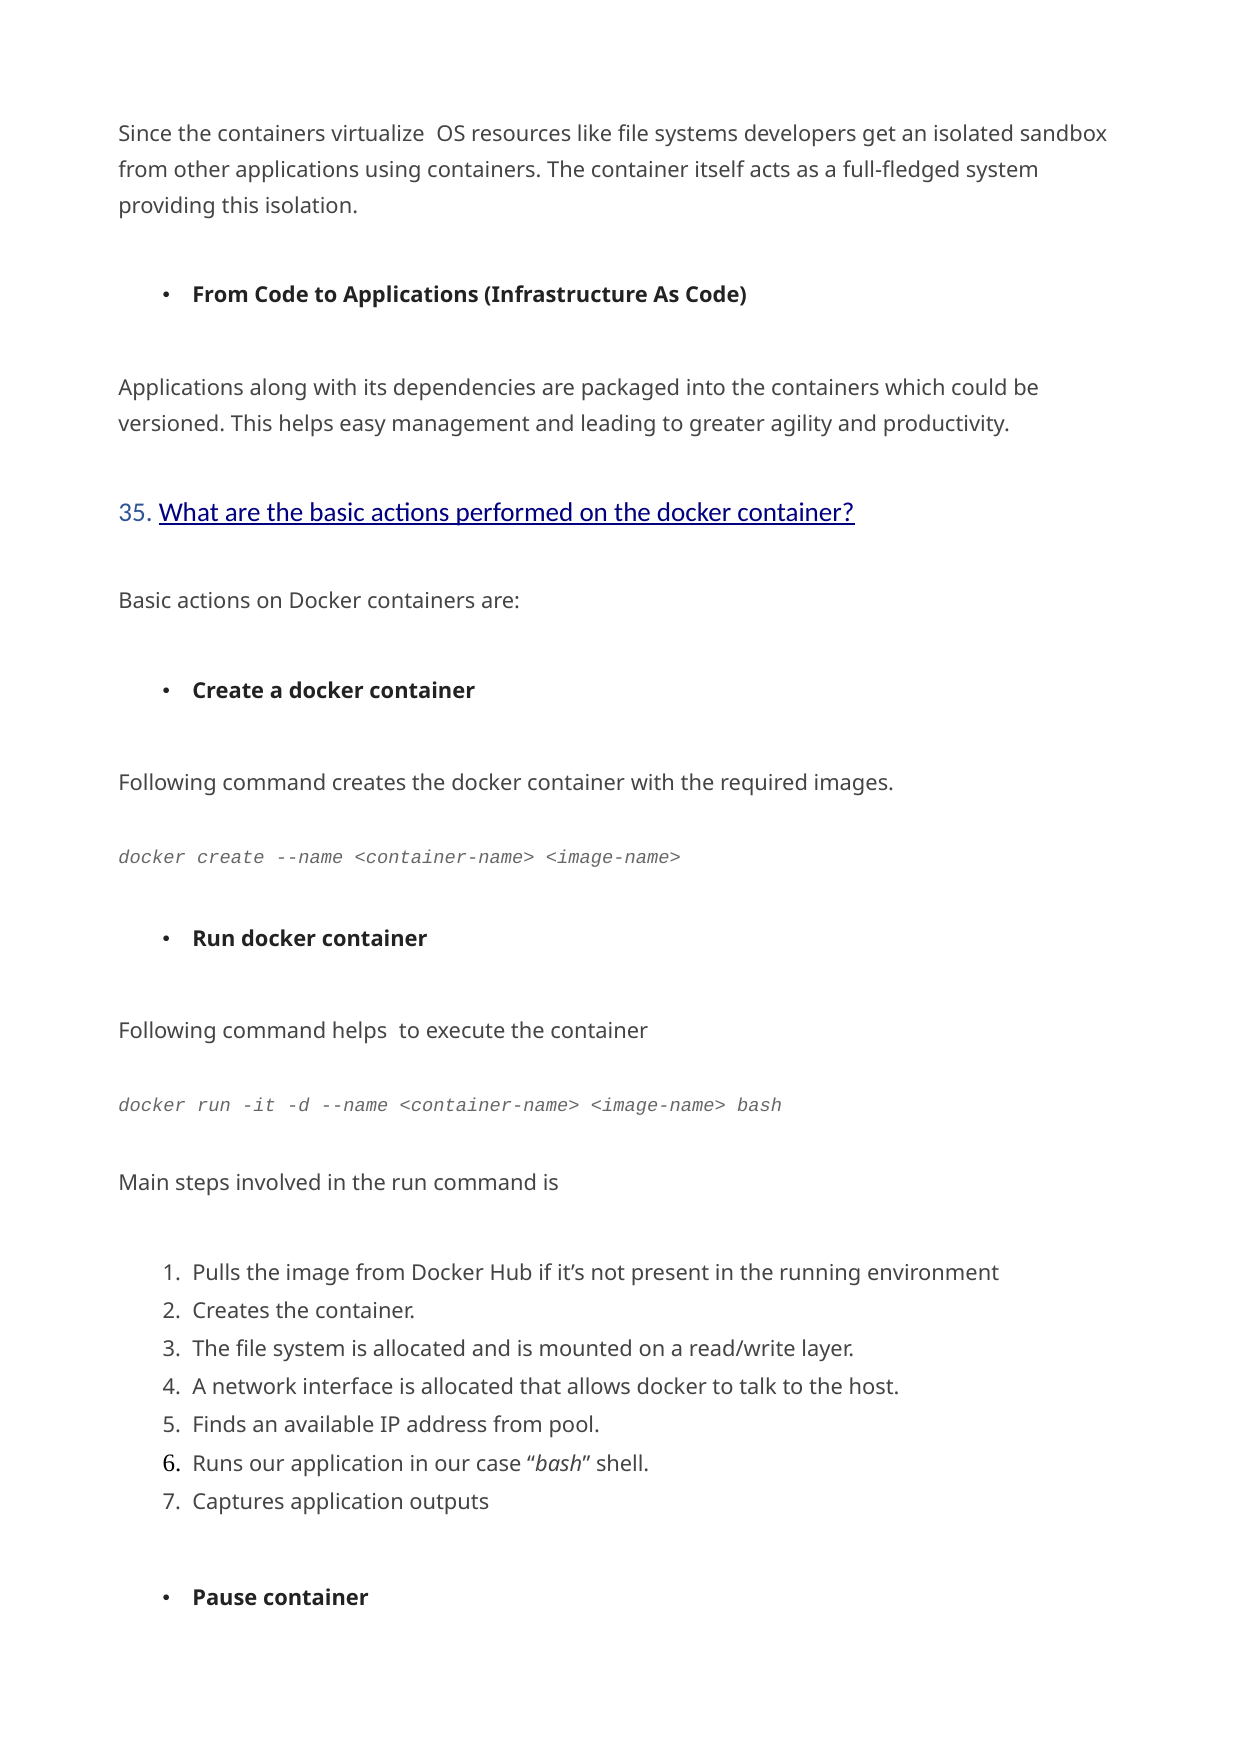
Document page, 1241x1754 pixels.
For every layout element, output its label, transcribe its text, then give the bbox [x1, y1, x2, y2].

list The file system is allocated and is mounted on a read/write layer. [162, 1333, 1122, 1363]
subtitle 35. What are the basic actions performed on the docker container? [118, 495, 1122, 528]
text Main steps involved in the run command is [118, 1167, 1122, 1197]
text Following command helps to execute the container [118, 1015, 1122, 1045]
list Pulls the image from Docker Hub if it’s not present in the running environment [162, 1257, 1122, 1287]
list Pause container [162, 1582, 1122, 1612]
list Creates the container. [162, 1295, 1122, 1325]
list Finds an available IP address from pool. [162, 1409, 1122, 1439]
text Applications along with its dependencies are packaged into the containers which could be versioned. This helps easy management and leading to greater agility and productivity. [118, 372, 1122, 437]
list Captures application outputs [162, 1486, 1122, 1515]
text Following command creates the docker container with the required images. [118, 767, 1122, 797]
text docker create --name <container-name> <image-name> [118, 848, 1122, 869]
list From Code to Applications (Infrastructure As Code) [162, 279, 1122, 309]
list Create a docker container [162, 675, 1122, 704]
list A network interface is allocated that allows docker to talk to the host. [162, 1371, 1122, 1401]
list Runs our application in our case “bash” shell. [162, 1447, 1122, 1477]
text Since the containers virtualize OS resources like file systems developers get an isolated sandbox from other applications using containers. The container itself acts as a full-fledged system providing this isolation. [118, 118, 1122, 219]
text Basic actions on Docker containers are: [118, 585, 1122, 614]
text docker run -it -d --name <container-name> <image-name> bash [118, 1096, 1122, 1117]
list Run docker container [162, 923, 1122, 953]
